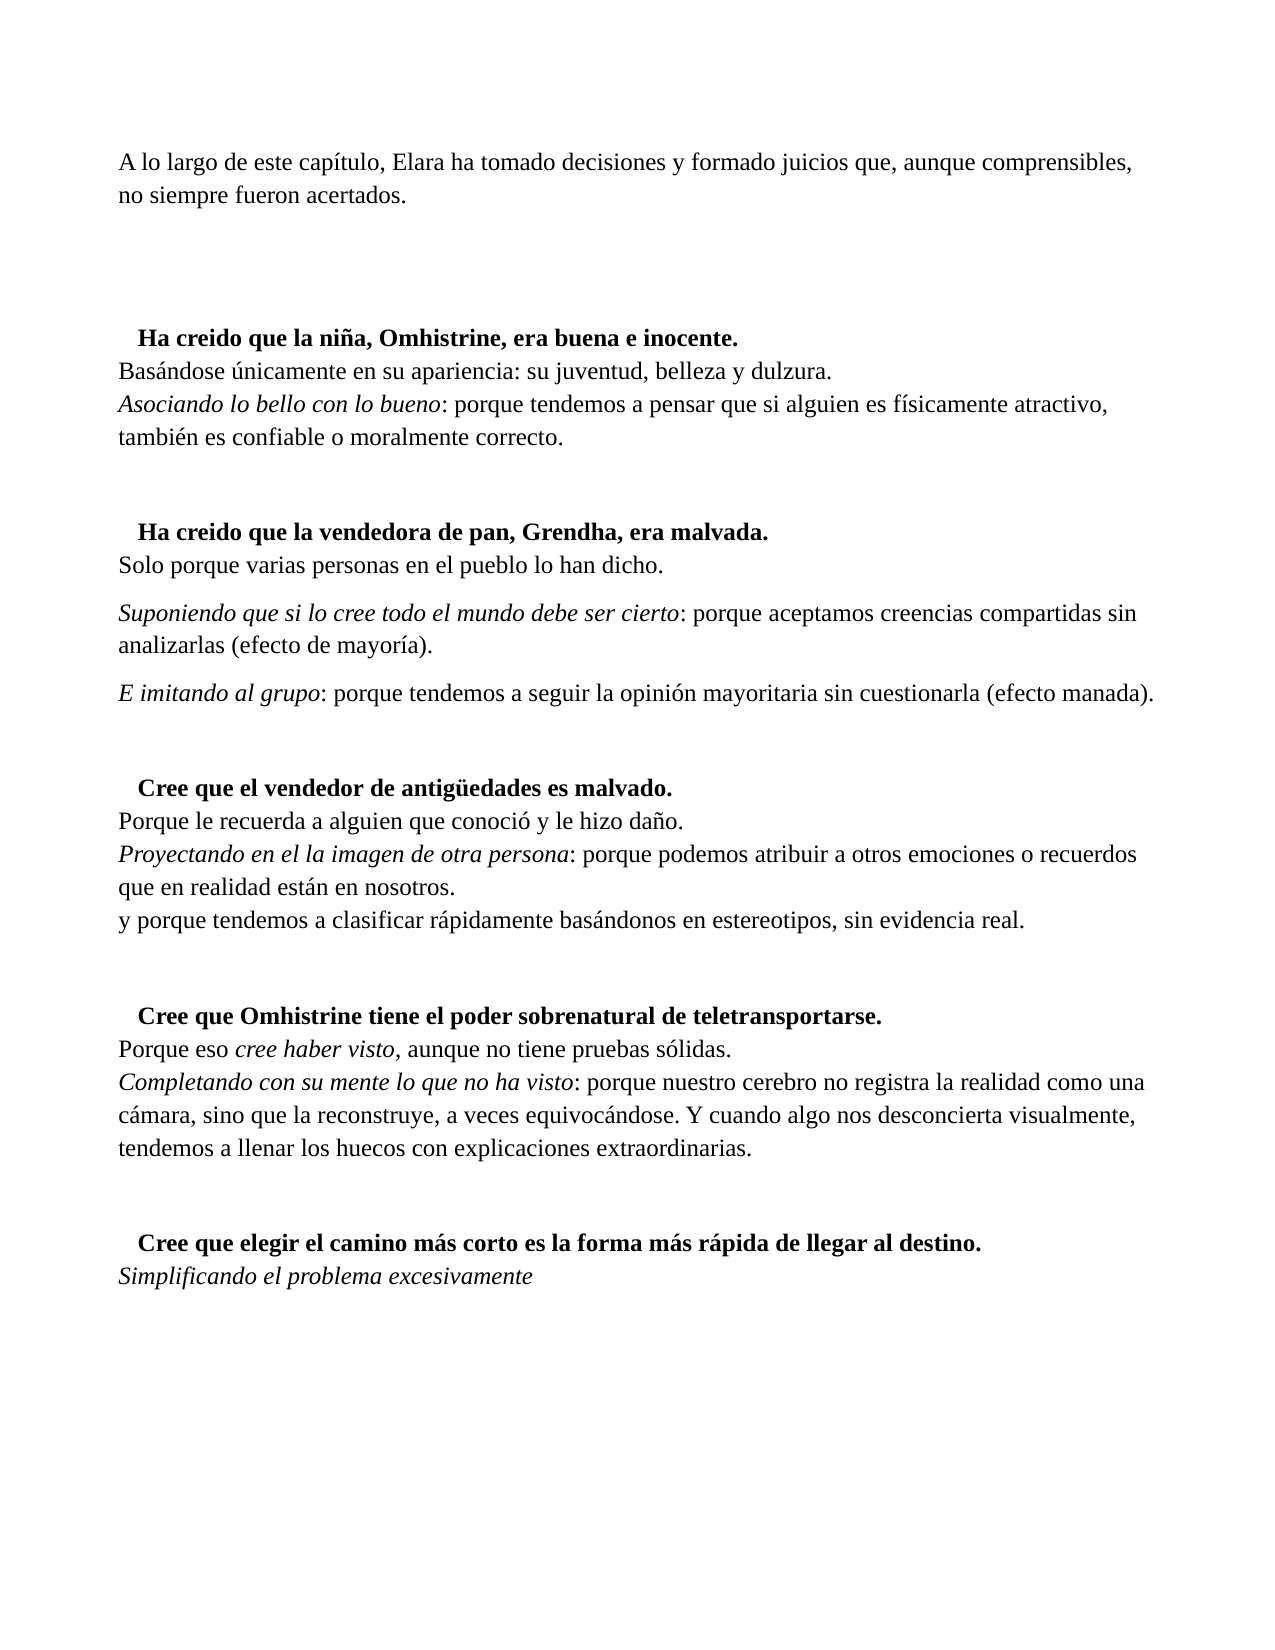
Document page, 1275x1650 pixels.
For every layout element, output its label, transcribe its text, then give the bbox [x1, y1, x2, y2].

text 🔹Cree que Omhistrine tiene el poder sobrenatural de teletransportarse. Porque eso cree haber visto, aunque no tiene pruebas sólidas. Completando con su mente lo que no ha visto: porque nuestro cerebro no registra la realidad como una cámara, sino que la reconstruye, a veces equivocándose. Y cuando algo nos desconcierta visualmente, tendemos a llenar los huecos con explicaciones extraordinarias. [118, 1001, 1157, 1162]
text 🔹Cree que elegir el camino más corto es la forma más rápida de llegar al destino. Simplificando el problema excesivamente [118, 1228, 1157, 1290]
text A lo largo de este capítulo, Elara ha tomado decisiones y formado juicios que, aunque comprensibles, no siempre fueron acertados. [118, 147, 1157, 209]
text Suponiendo que si lo cree todo el mundo debe ser cierto: porque aceptamos creencias compartidas sin analizarlas (efecto de mayoría). [118, 598, 1157, 659]
text E imitando al grupo: porque tendemos a seguir la opinión mayoritaria sin cuestionarla (efecto manada). [118, 678, 1157, 707]
text 🔹Ha creido que la niña, Omhistrine, era buena e inocente. Basándose únicamente en su apariencia: su juventud, belleza y dulzura. Asociando lo bello con lo bueno: porque tendemos a pensar que si alguien es físicamente atractivo, también es confiable o moralmente correcto. [118, 323, 1157, 451]
text 🔹Ha creido que la vendedora de pan, Grendha, era malvada. Solo porque varias personas en el pueblo lo han dicho. [118, 517, 1157, 579]
text 🔹Cree que el vendedor de antigüedades es malvado. Porque le recuerda a alguien que conoció y le hizo daño. Proyectando en el la imagen de otra persona: porque podemos atribuir a otros emociones o recuerdos que en realidad están en nosotros. y porque tendemos a clasificar rápidamente basándonos en estereotipos, sin evidencia real. [118, 773, 1157, 934]
